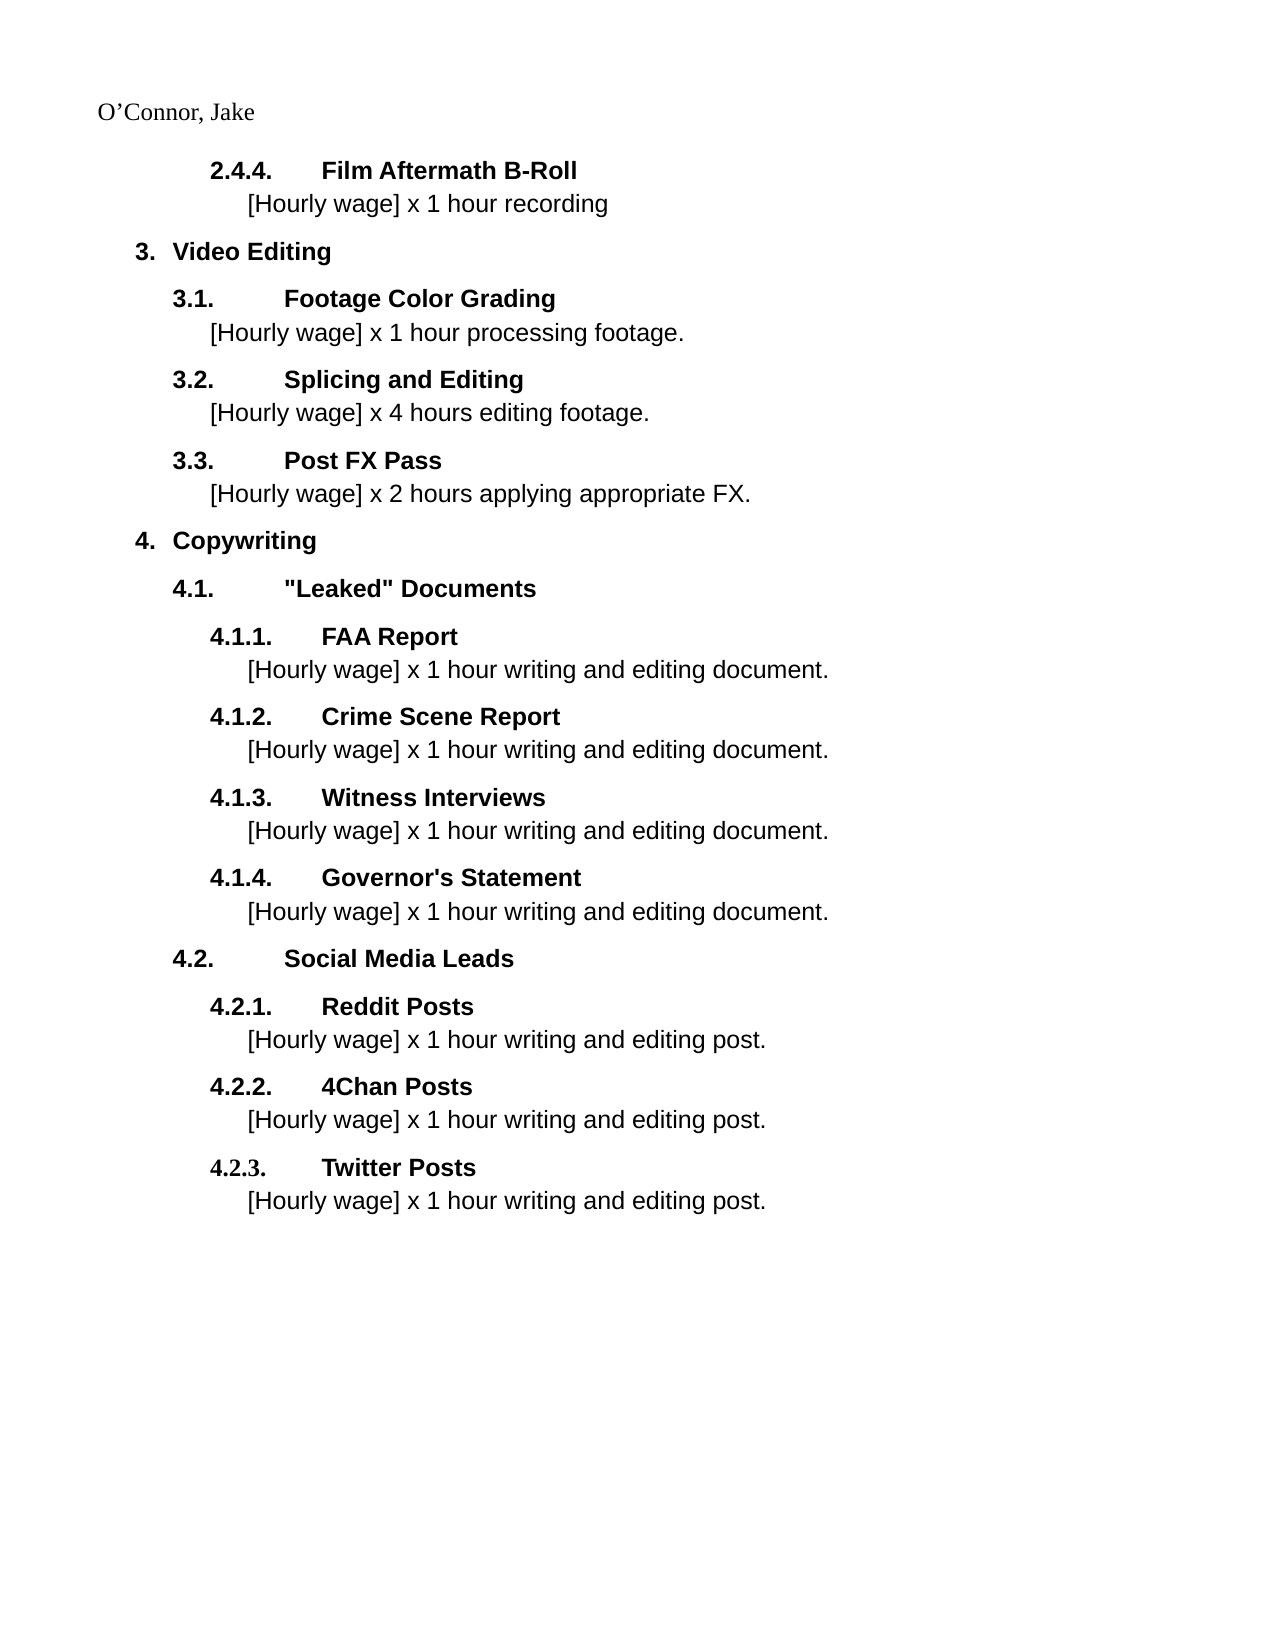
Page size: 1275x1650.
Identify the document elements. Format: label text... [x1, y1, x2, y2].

list Reddit Posts [Hourly wage] x 1 hour writing and editing post. [210, 992, 1177, 1053]
list Post FX Pass [Hourly wage] x 2 hours applying appropriate FX. [172, 446, 1177, 507]
list Footage Color Grading [Hourly wage] x 1 hour processing footage. [172, 284, 1177, 346]
list Crime Scene Report [Hourly wage] x 1 hour writing and editing document. [210, 702, 1177, 764]
list "Leaked" Documents [172, 574, 1177, 603]
list Film Aftermath B-Roll [Hourly wage] x 1 hour recording [210, 156, 1177, 218]
list Splicing and Editing [Hourly wage] x 4 hours editing footage. [172, 365, 1177, 427]
list Governor's Statement [Hourly wage] x 1 hour writing and editing document. [210, 863, 1177, 925]
list Video Editing [135, 237, 1177, 266]
list Twitter Posts [Hourly wage] x 1 hour writing and editing post. [210, 1153, 1177, 1215]
list Witness Interviews [Hourly wage] x 1 hour writing and editing document. [210, 783, 1177, 844]
list FAA Report [Hourly wage] x 1 hour writing and editing document. [210, 622, 1177, 683]
list Copywriting [135, 526, 1177, 555]
list 4Chan Posts [Hourly wage] x 1 hour writing and editing post. [210, 1072, 1177, 1134]
list Social Media Leads [172, 944, 1177, 973]
